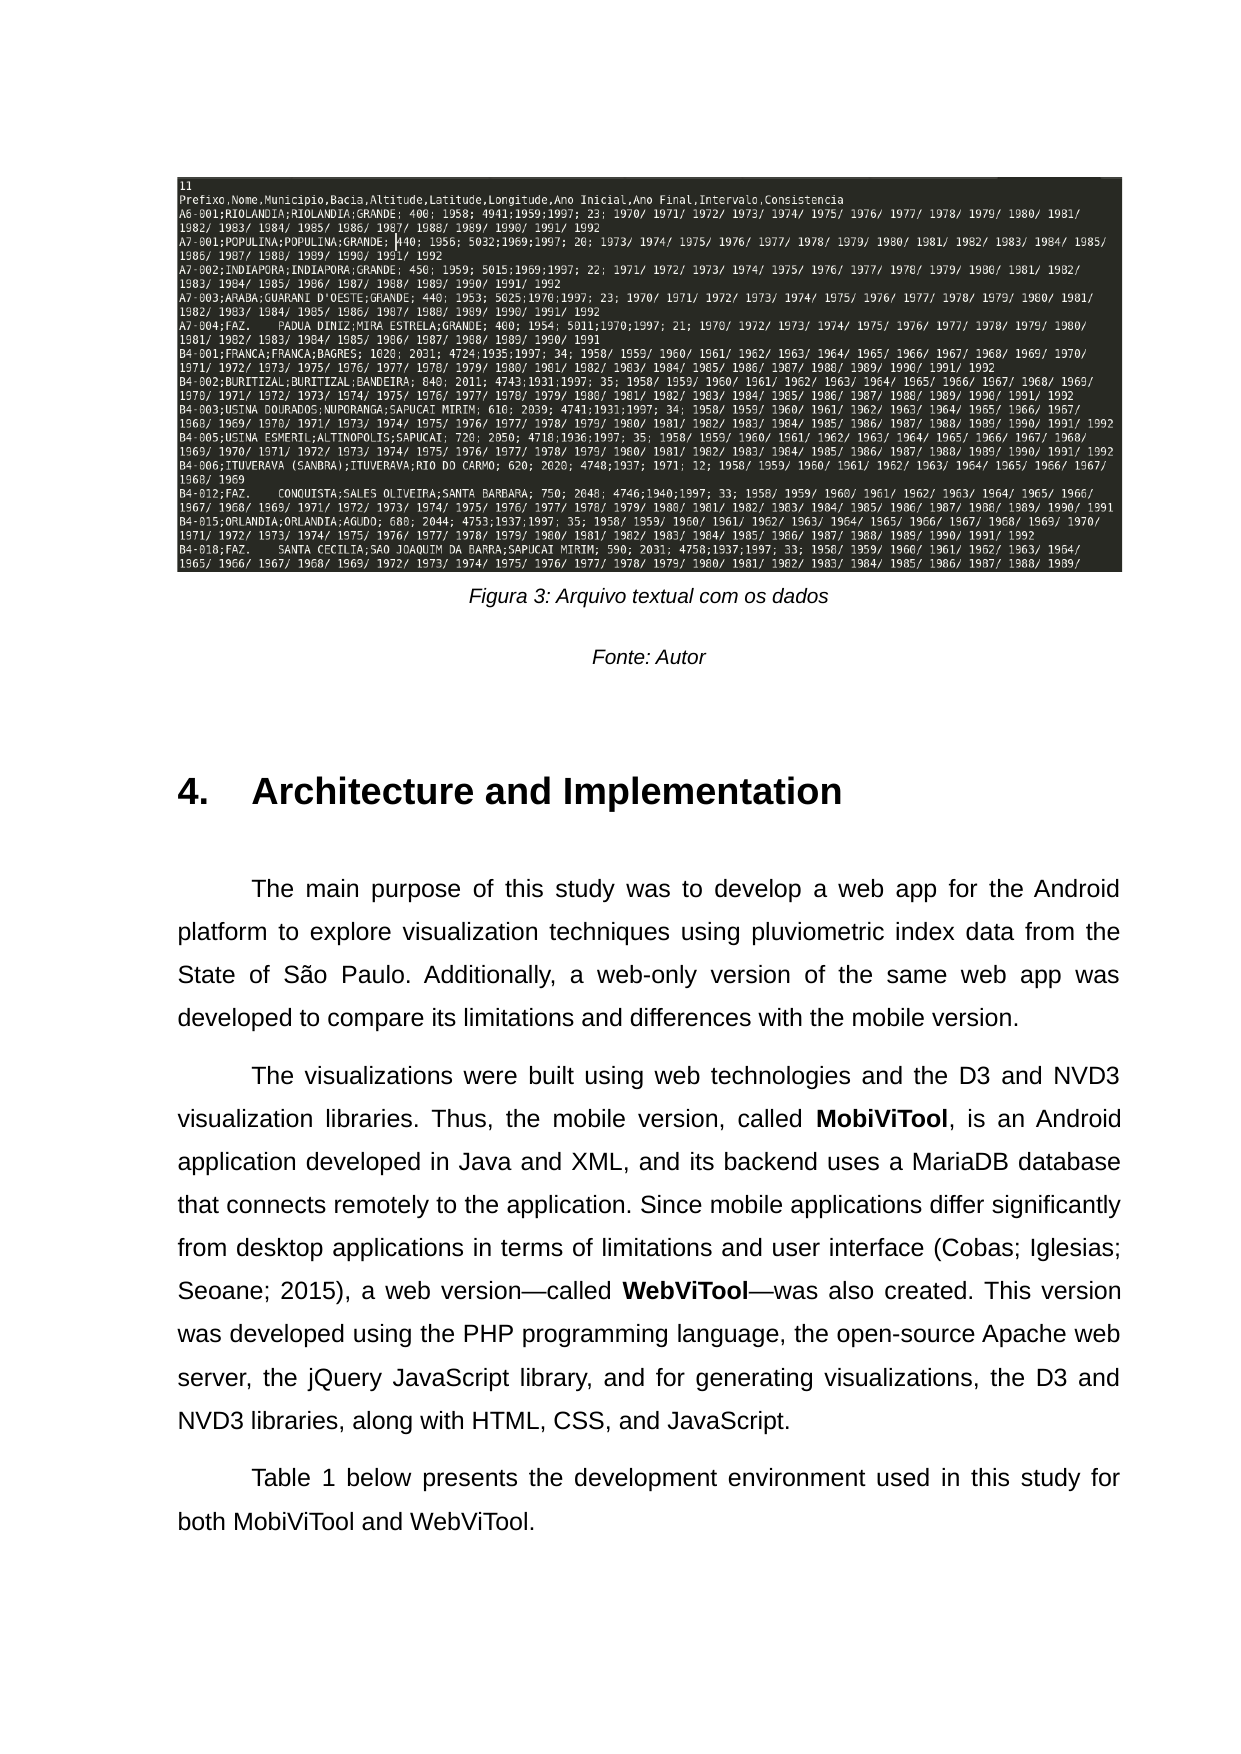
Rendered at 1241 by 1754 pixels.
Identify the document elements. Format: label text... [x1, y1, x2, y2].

text The visualizations were built using web technologies and the D3 and NVD3 visualization libraries. Thus, the mobile version, called MobiViTool, is an Android application developed in Java and XML, and its backend uses a MariaDB database that connects remotely to the application. Since mobile applications differ significantly from desktop applications in terms of limitations and user interface (Cobas; Iglesias; Seoane; 2015), a web version—called WebViTool—was also created. This version was developed using the PHP programming language, the open-source Apache web server, the jQuery JavaScript library, and for generating visualizations, the D3 and NVD3 libraries, along with HTML, CSS, and JavaScript. [177, 1061, 1122, 1434]
subtitle Architecture and Implementation [177, 768, 1122, 812]
picture [177, 177, 1123, 572]
text The main purpose of this study was to develop a web app for the Android platform to explore visualization techniques using pluviometric index data from the State of São Paulo. Additionally, a web-only version of the same web app was developed to compare its limitations and differences with the mobile version. [177, 874, 1122, 1032]
text Fonte: Autor [177, 644, 1122, 668]
text Table 1 below presents the development environment used in this study for both MobiViTool and WebViTool. [177, 1463, 1122, 1535]
text Figura 3: Arquivo textual com os dados [177, 572, 1122, 607]
